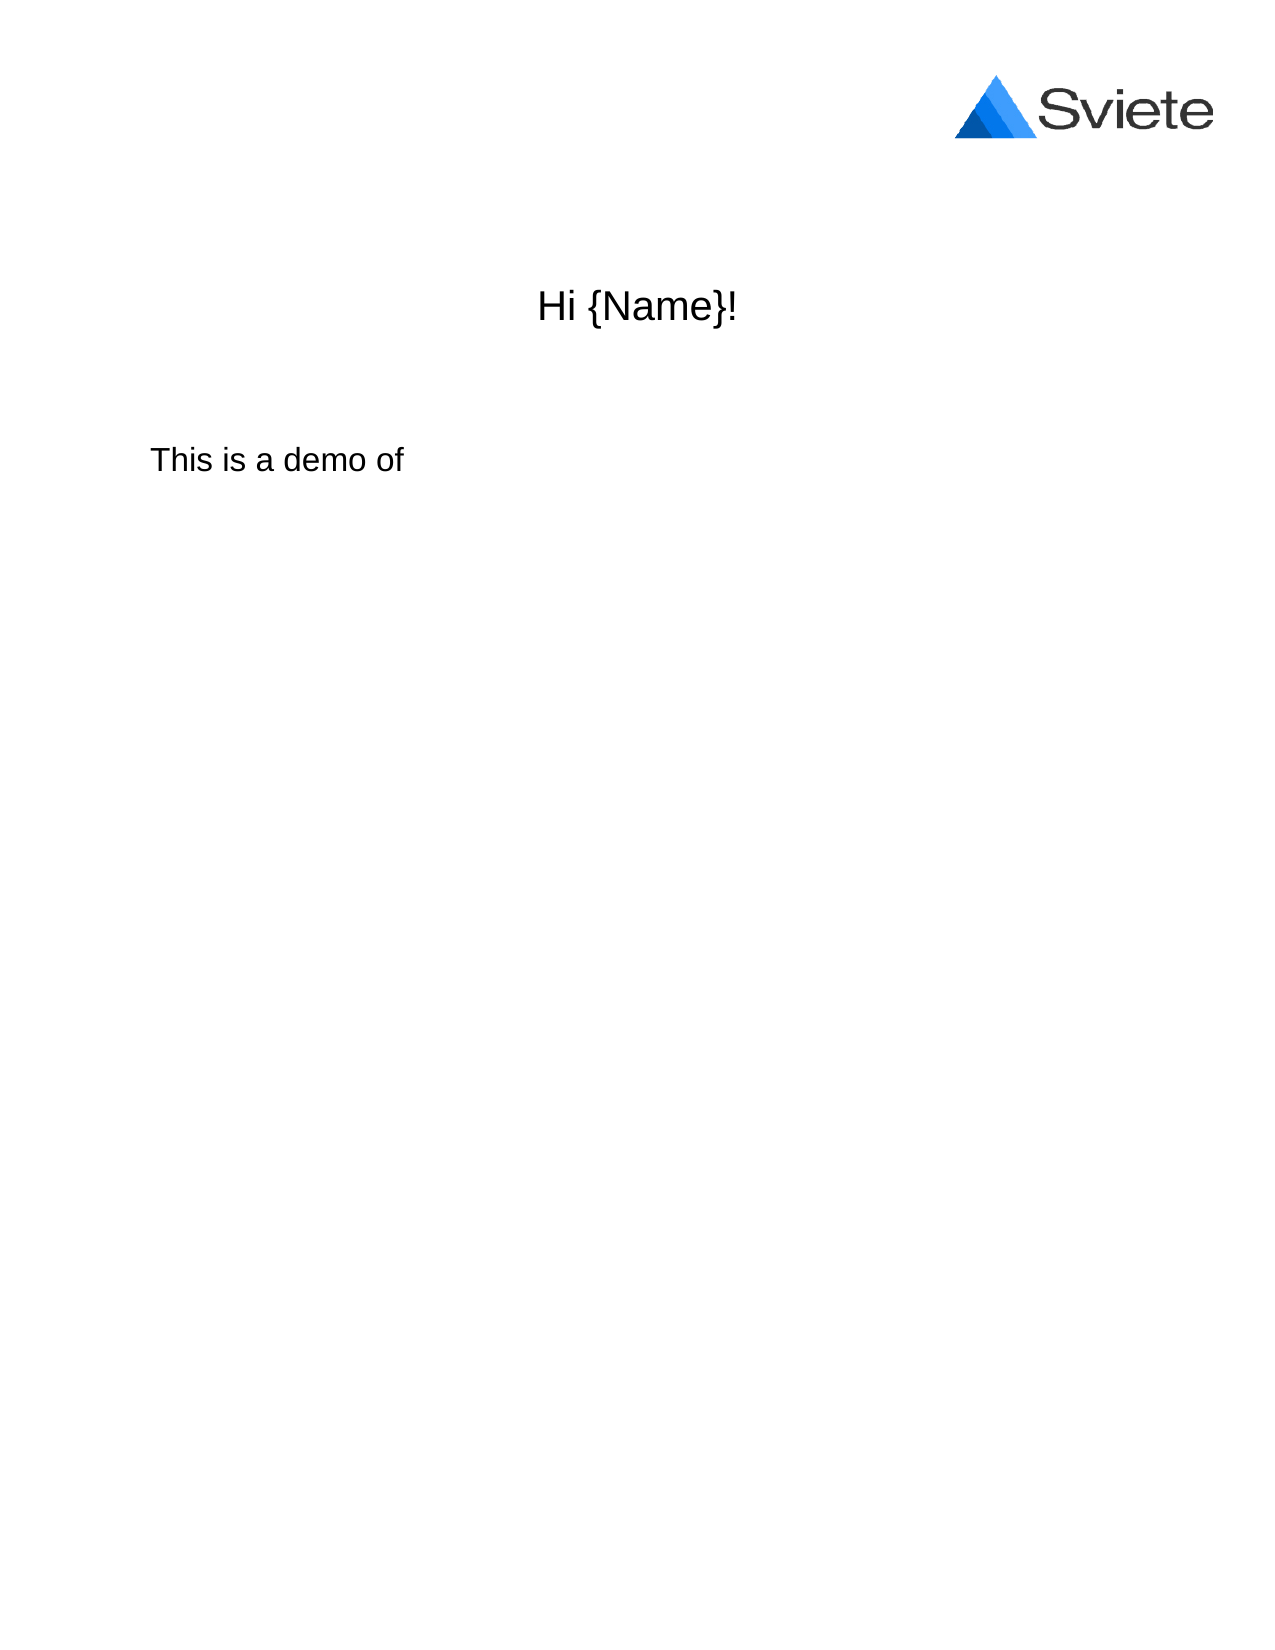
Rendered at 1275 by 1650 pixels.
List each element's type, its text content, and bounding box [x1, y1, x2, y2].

subtitle This is a demo of [150, 439, 1125, 478]
picture [954, 75, 1213, 140]
subtitle Hi {Name}! [150, 281, 1125, 329]
